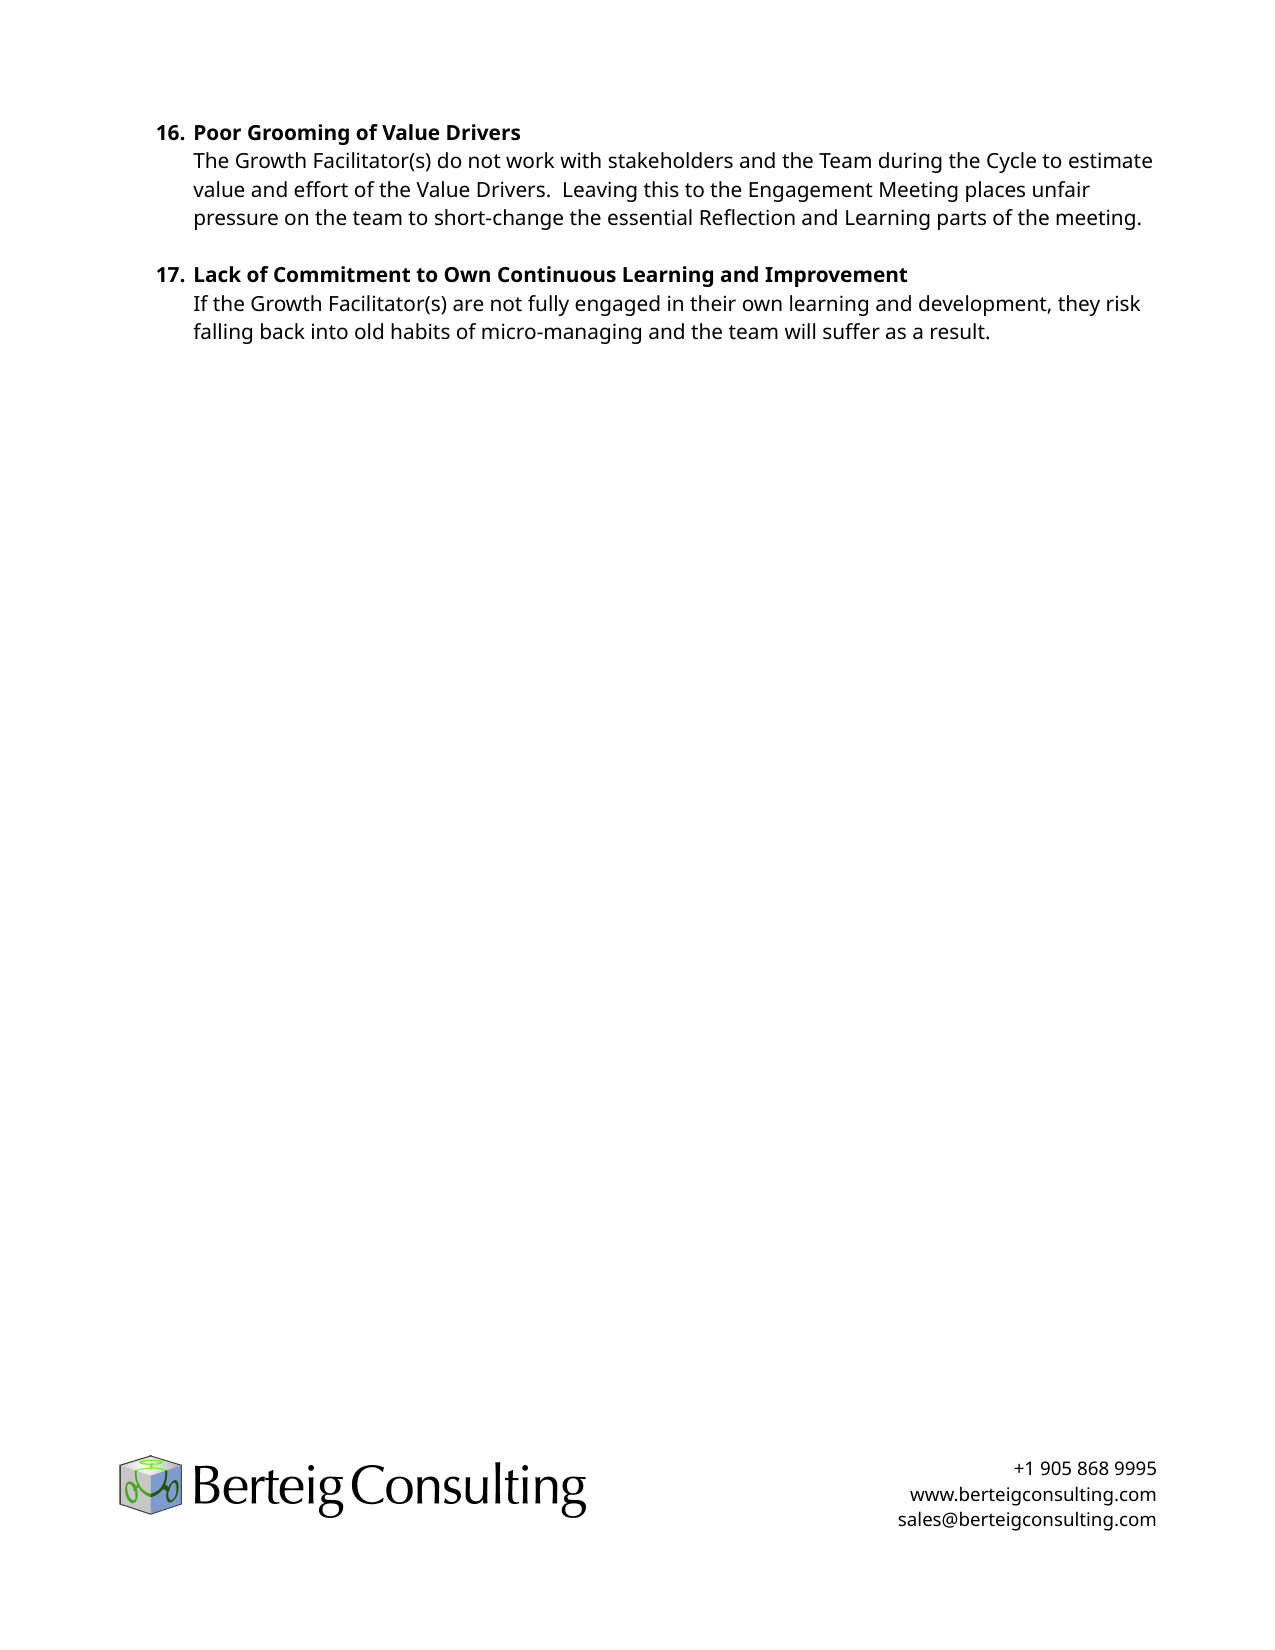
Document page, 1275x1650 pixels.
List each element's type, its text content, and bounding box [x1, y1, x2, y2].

list Poor Grooming of Value Drivers The Growth Facilitator(s) do not work with stakeholders and the Team during the Cycle to estimate value and effort of the Value Drivers. Leaving this to the Engagement Meeting places unfair pressure on the team to short-change the essential Reflection and Learning parts of the meeting. [156, 118, 1157, 232]
picture [119, 1455, 586, 1518]
list Lack of Commitment to Own Continuous Learning and Improvement If the Growth Facilitator(s) are not fully engaged in their own learning and development, they risk falling back into old habits of micro-managing and the team will suffer as a result. [156, 260, 1157, 346]
